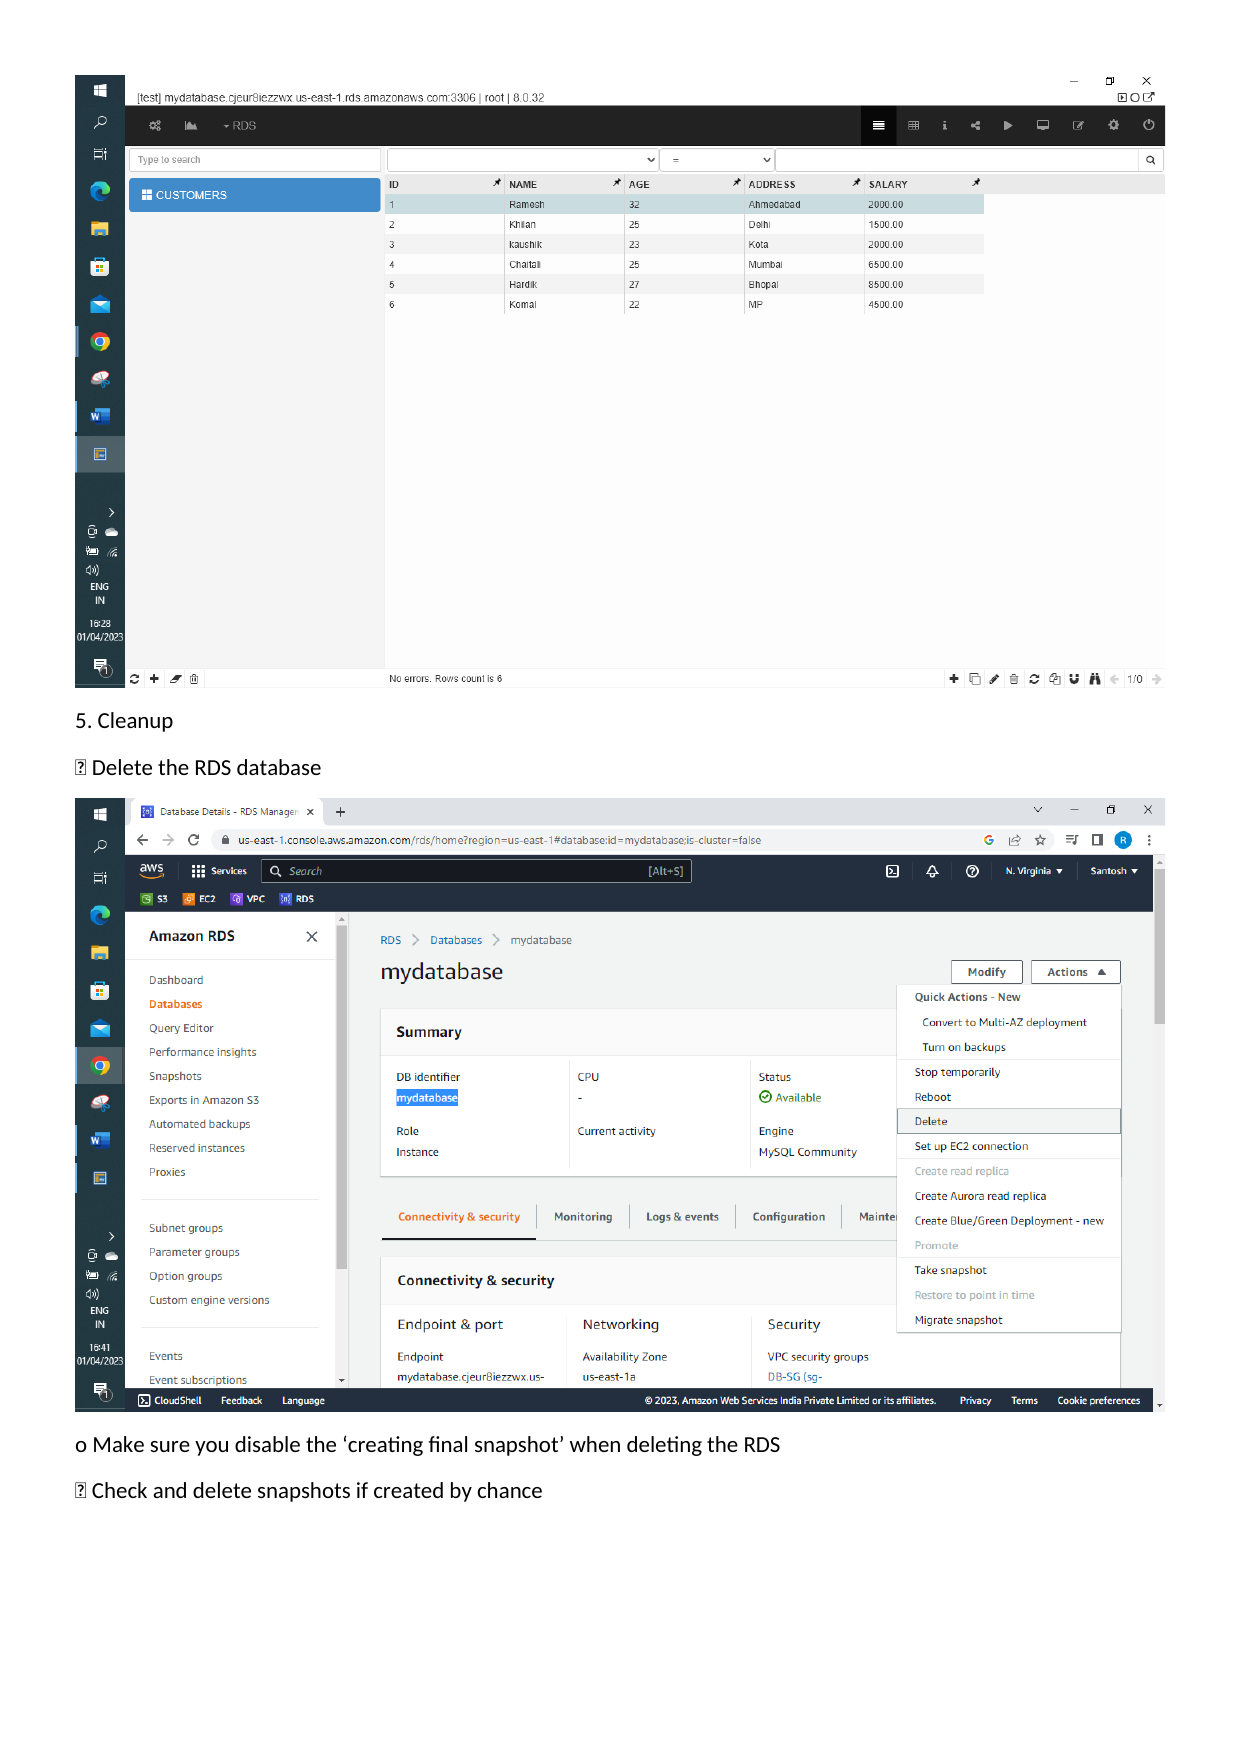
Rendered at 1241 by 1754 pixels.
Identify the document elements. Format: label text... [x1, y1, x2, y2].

text 5. Cleanup [75, 706, 1165, 734]
text  Delete the RDS database [75, 753, 1165, 781]
text  Check and delete snapshots if created by chance [75, 1477, 1165, 1504]
text o Make sure you disable the ‘creating final snapshot’ when deleting the RDS [75, 1430, 1165, 1458]
